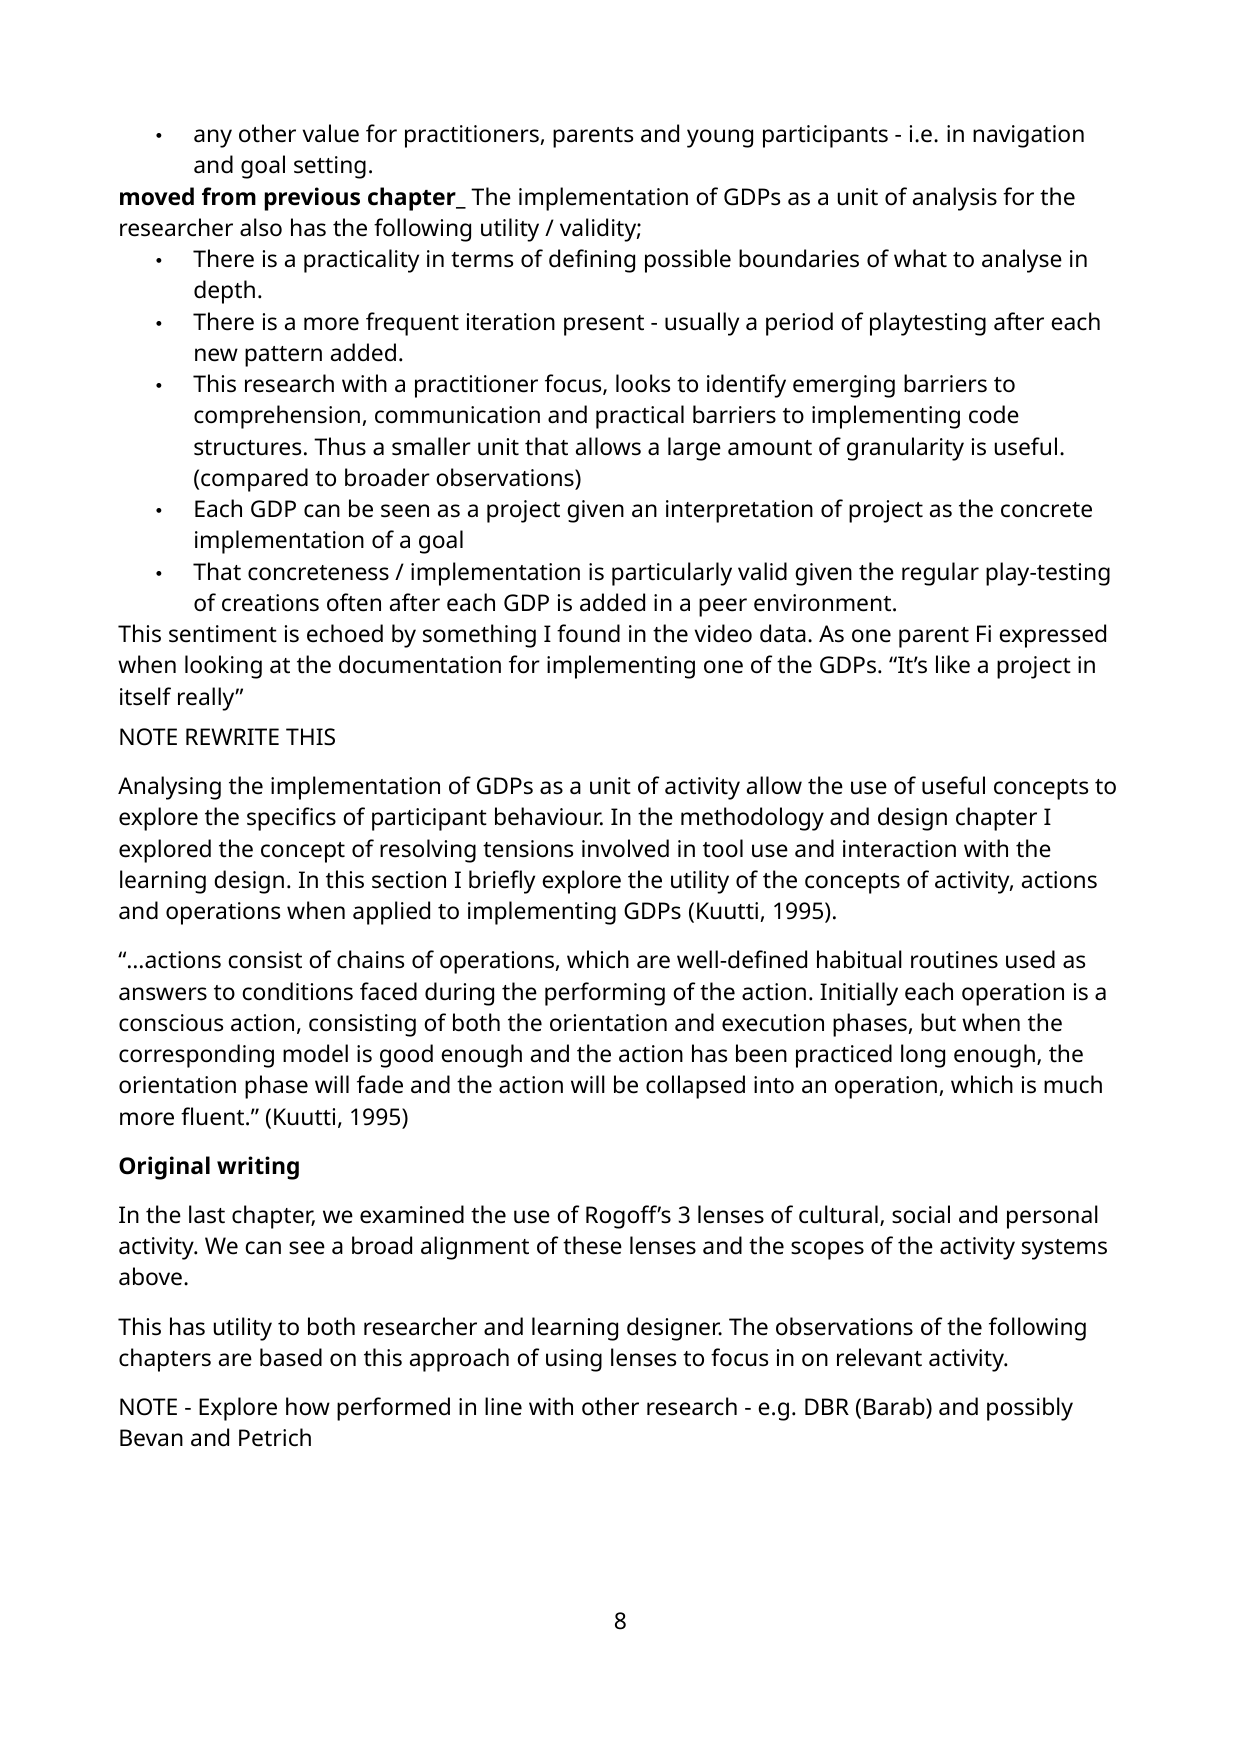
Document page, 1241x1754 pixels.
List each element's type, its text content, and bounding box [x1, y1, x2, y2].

text moved from previous chapter_ The implementation of GDPs as a unit of analysis for the researcher also has the following utility / validity; [118, 181, 1122, 243]
list any other value for practitioners, parents and young participants - i.e. in navigation and goal setting. [156, 118, 1122, 181]
text “…actions consist of chains of operations, which are well-defined habitual routines used as answers to conditions faced during the performing of the action. Initially each operation is a conscious action, consisting of both the orientation and execution phases, but when the corresponding model is good enough and the action has been practiced long enough, the orientation phase will fade and the action will be collapsed into an operation, which is much more fluent.” (Kuutti, 1995) [118, 944, 1122, 1132]
list Each GDP can be seen as a project given an interpretation of project as the concrete implementation of a goal [156, 493, 1122, 556]
list This research with a practitioner focus, looks to identify emerging barriers to comprehension, communication and practical barriers to implementing code structures. Thus a smaller unit that allows a large amount of granularity is useful. (compared to broader observations) [156, 368, 1122, 493]
text This sentiment is echoed by something I found in the video data. As one parent Fi expressed when looking at the documentation for implementing one of the GDPs. “It’s like a project in itself really” [118, 618, 1122, 712]
text NOTE REWRITE THIS [118, 721, 1122, 752]
list That concreteness / implementation is particularly valid given the regular play-testing of creations often after each GDP is added in a peer environment. [156, 556, 1122, 618]
text NOTE - Explore how performed in line with other research - e.g. DBR (Barab) and possibly Bevan and Petrich [118, 1391, 1122, 1453]
text In the last chapter, we examined the use of Rogoff’s 3 lenses of cultural, social and personal activity. We can see a broad alignment of these lenses and the scopes of the activity systems above. [118, 1199, 1122, 1292]
list There is a practicality in terms of defining possible boundaries of what to analyse in depth. [156, 243, 1122, 306]
text This has utility to both researcher and learning designer. The observations of the following chapters are based on this approach of using lenses to focus in on relevant activity. [118, 1310, 1122, 1373]
list There is a more frequent iteration present - usually a period of playtesting after each new pattern added. [156, 306, 1122, 368]
text Original writing [118, 1149, 1122, 1181]
text Analysing the implementation of GDPs as a unit of activity allow the use of useful concepts to explore the specifics of participant behaviour. In the methodology and design chapter I explored the concept of resolving tensions involved in tool use and interaction with the learning design. In this section I briefly explore the utility of the concepts of activity, actions and operations when applied to implementing GDPs (Kuutti, 1995). [118, 770, 1122, 926]
